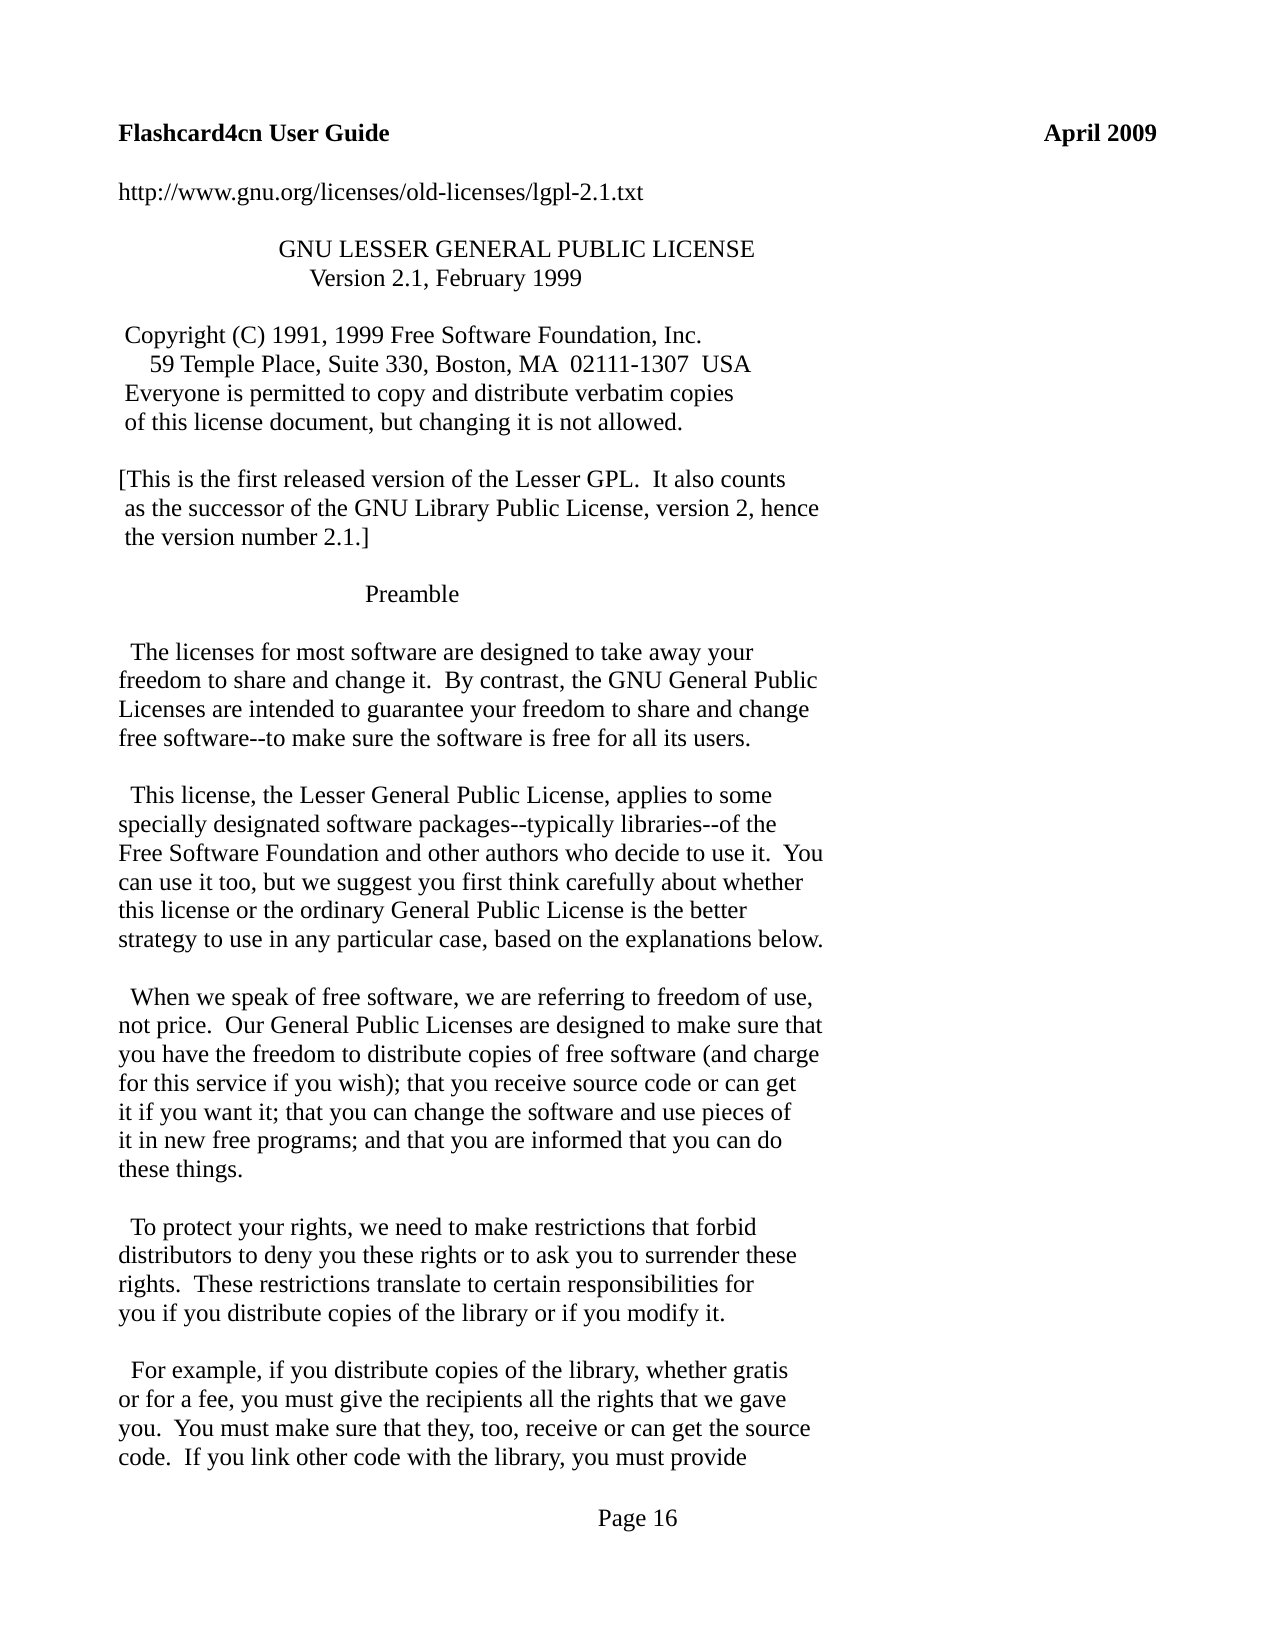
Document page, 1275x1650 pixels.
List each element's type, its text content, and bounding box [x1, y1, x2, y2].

text 59 Temple Place, Suite 330, Boston, MA 02111-1307 USA [118, 349, 1157, 378]
text GNU LESSER GENERAL PUBLIC LICENSE [118, 234, 1157, 263]
text free software--to make sure the software is free for all its users. [118, 723, 1157, 752]
text you. You must make sure that they, too, receive or can get the source [118, 1413, 1157, 1442]
text it if you want it; that you can change the software and use pieces of [118, 1097, 1157, 1126]
text strategy to use in any particular case, based on the explanations below. [118, 924, 1157, 953]
text the version number 2.1.] [118, 522, 1157, 551]
text For example, if you distribute copies of the library, whether gratis [118, 1356, 1157, 1384]
text these things. [118, 1154, 1157, 1183]
text of this license document, but changing it is not allowed. [118, 407, 1157, 436]
text Licenses are intended to guarantee your freedom to share and change [118, 694, 1157, 723]
text you have the freedom to distribute copies of free software (and charge [118, 1039, 1157, 1068]
text http://www.gnu.org/licenses/old-licenses/lgpl-2.1.txt [118, 177, 1157, 206]
text not price. Our General Public Licenses are designed to make sure that [118, 1011, 1157, 1039]
text specially designated software packages--typically libraries--of the [118, 809, 1157, 838]
text Everyone is permitted to copy and distribute verbatim copies [118, 378, 1157, 407]
text as the successor of the GNU Library Public License, version 2, hence [118, 493, 1157, 522]
text Preamble [118, 579, 1157, 608]
text code. If you link other code with the library, you must provide [118, 1442, 1157, 1471]
text Free Software Foundation and other authors who decide to use it. You [118, 838, 1157, 867]
text for this service if you wish); that you receive source code or can get [118, 1068, 1157, 1097]
text distributors to deny you these rights or to ask you to surrender these [118, 1241, 1157, 1269]
text This license, the Lesser General Public License, applies to some [118, 781, 1157, 809]
text this license or the ordinary General Public License is the better [118, 896, 1157, 924]
text or for a fee, you must give the recipients all the rights that we gave [118, 1384, 1157, 1413]
text Copyright (C) 1991, 1999 Free Software Foundation, Inc. [118, 321, 1157, 349]
text [This is the first released version of the Lesser GPL. It also counts [118, 464, 1157, 493]
text rights. These restrictions translate to certain responsibilities for [118, 1269, 1157, 1298]
text To protect your rights, we need to make restrictions that forbid [118, 1212, 1157, 1241]
text The licenses for most software are designed to take away your [118, 637, 1157, 666]
text it in new free programs; and that you are informed that you can do [118, 1126, 1157, 1154]
text can use it too, but we suggest you first think carefully about whether [118, 867, 1157, 896]
text When we speak of free software, we are referring to freedom of use, [118, 982, 1157, 1011]
text Version 2.1, February 1999 [118, 263, 1157, 292]
text you if you distribute copies of the library or if you modify it. [118, 1298, 1157, 1327]
text freedom to share and change it. By contrast, the GNU General Public [118, 666, 1157, 694]
